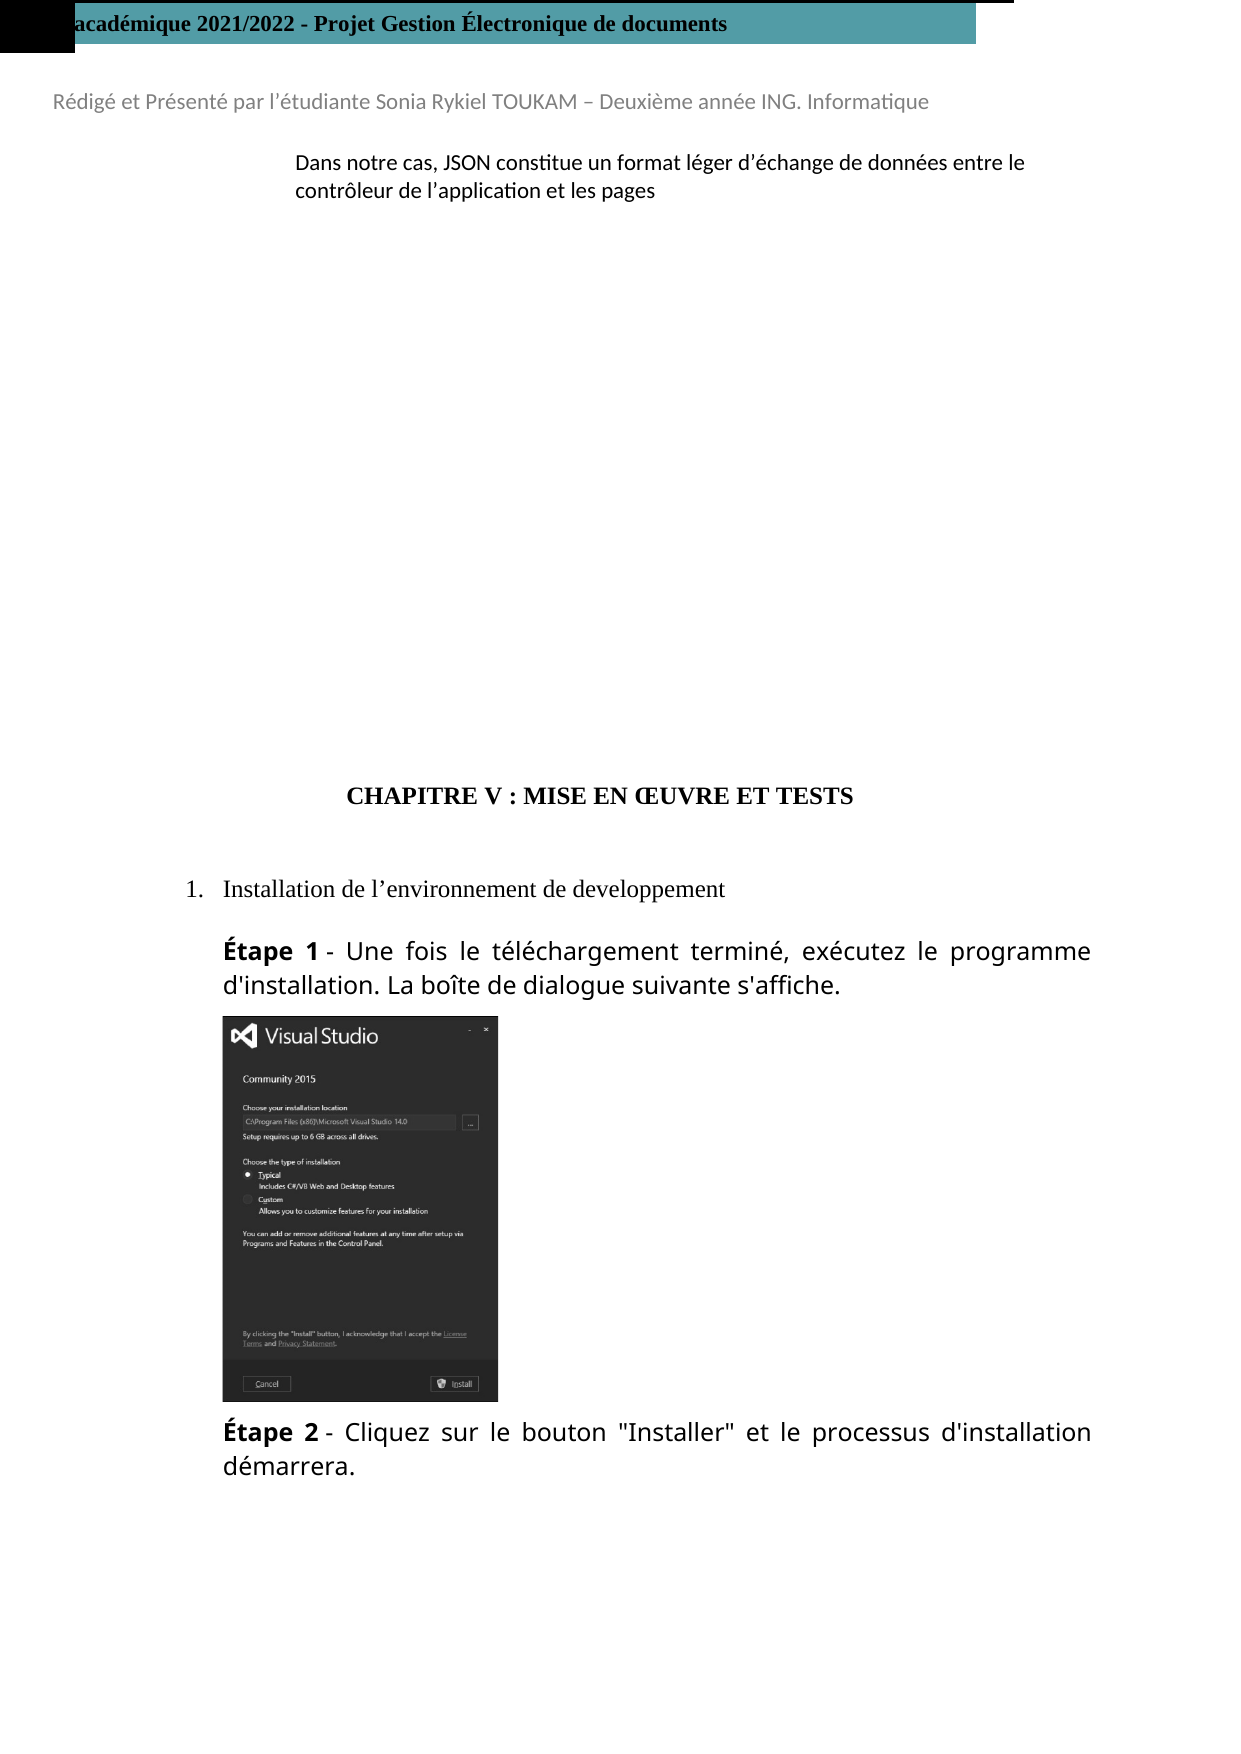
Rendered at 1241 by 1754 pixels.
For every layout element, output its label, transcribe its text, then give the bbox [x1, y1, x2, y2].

text CHAPITRE V : MISE EN ŒUVRE ET TESTS [148, 781, 1093, 810]
text Dans notre cas, JSON constitue un format léger d’échange de données entre le contrôleur de l’application et les pages [295, 148, 1093, 205]
list Étape 1 - Une fois le téléchargement terminé, exécutez le programme d'installation. La boîte de dialogue suivante s'affiche. [223, 933, 1093, 1001]
list Installation de l’environnement de developpement [185, 874, 1093, 903]
list Étape 2 - Cliquez sur le bouton "Installer" et le processus d'installation démarrera. [223, 1414, 1093, 1483]
